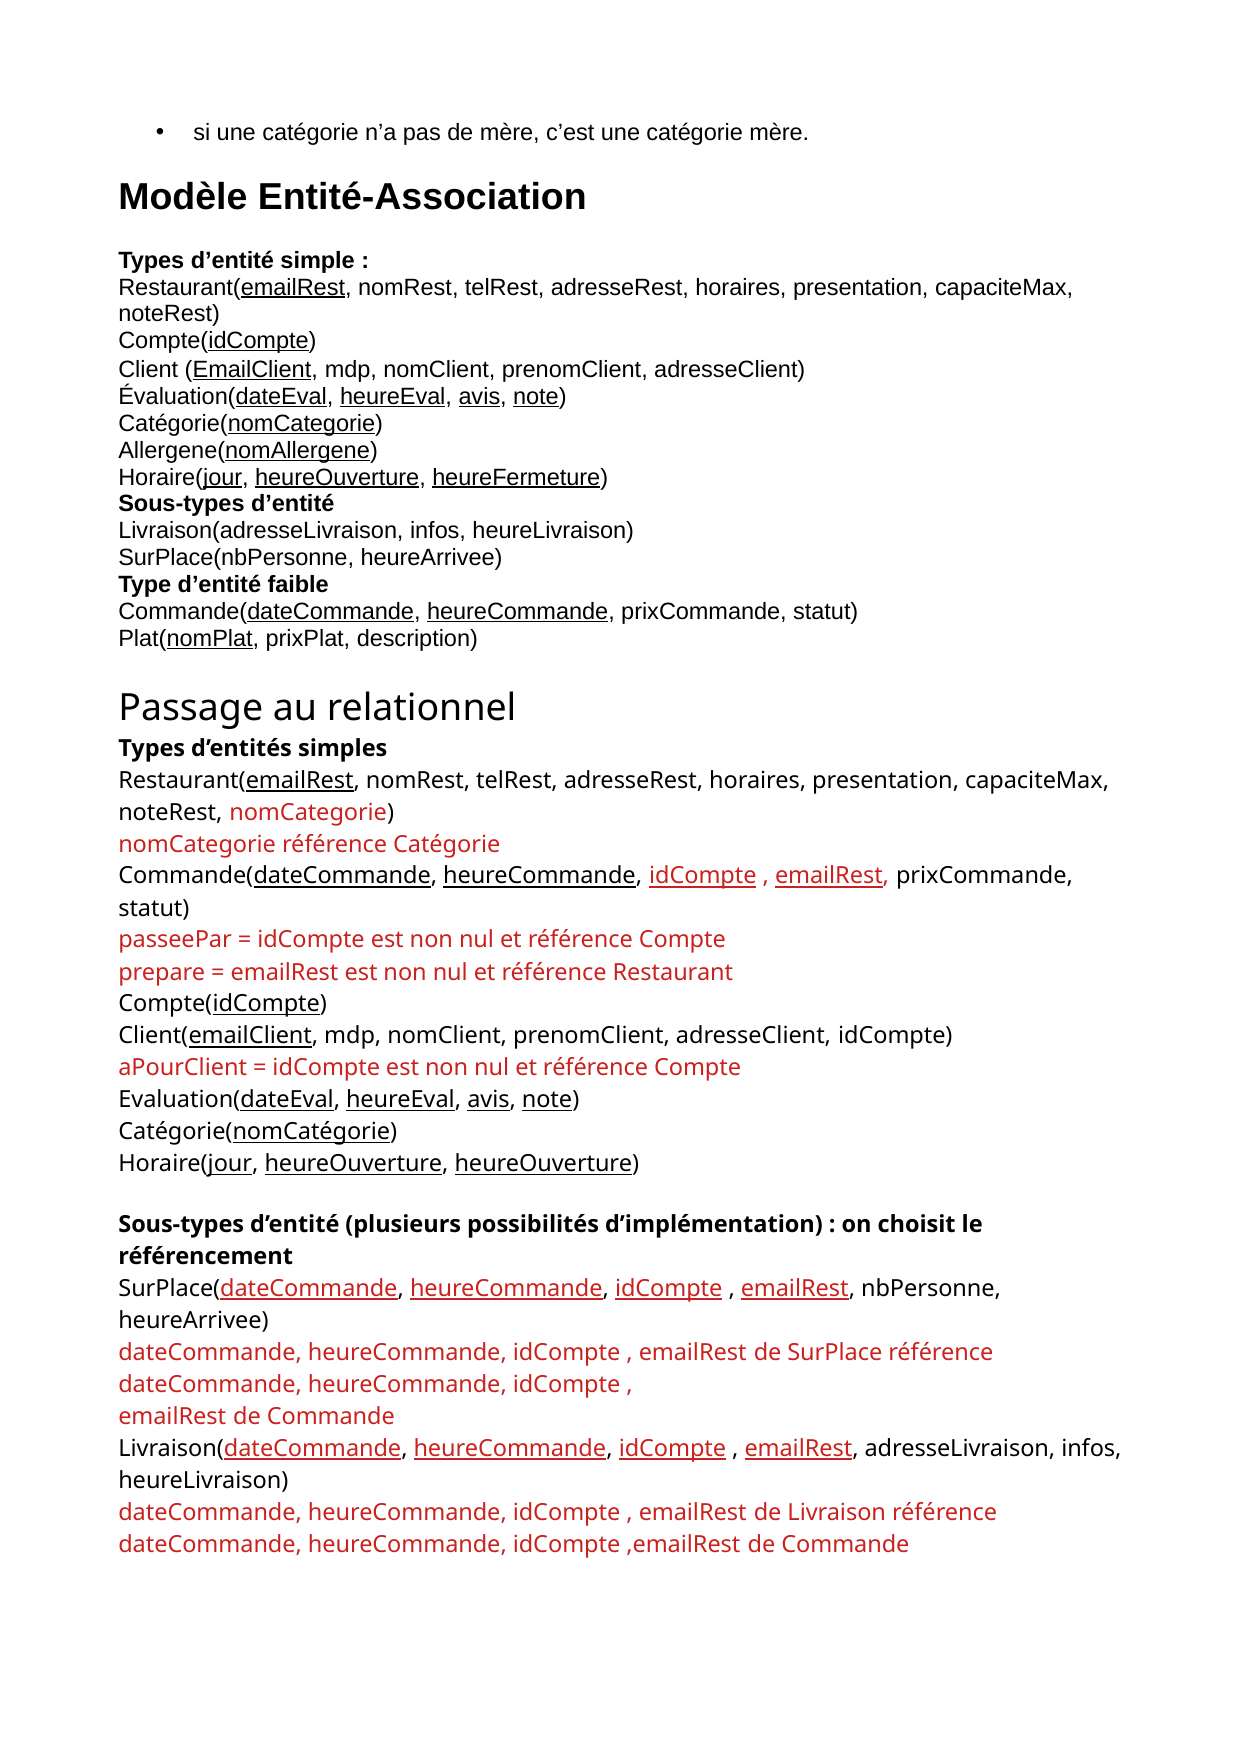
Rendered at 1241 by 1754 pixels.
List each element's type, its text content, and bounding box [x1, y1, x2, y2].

text Passage au relationnel Types d’entités simples Restaurant(emailRest, nomRest, telRest, adresseRest, horaires, presentation, capaciteMax, noteRest, nomCategorie) nomCategorie référence Catégorie Commande(dateCommande, heureCommande, idCompte , emailRest, prixCommande, statut) passeePar = idCompte est non nul et référence Compte prepare = emailRest est non nul et référence Restaurant Compte(idCompte) Client(emailClient, mdp, nomClient, prenomClient, adresseClient, idCompte) aPourClient = idCompte est non nul et référence Compte Evaluation(dateEval, heureEval, avis, note) Catégorie(nomCatégorie) Horaire(jour, heureOuverture, heureOuverture) [118, 680, 1122, 1207]
text Types d’entité simple : Restaurant(emailRest, nomRest, telRest, adresseRest, horaires, presentation, capaciteMax, noteRest) Compte(idCompte) Client (EmailClient, mdp, nomClient, prenomClient, adresseClient) Évaluation(dateEval, heureEval, avis, note) Catégorie(nomCategorie) Allergene(nomAllergene) Horaire(jour, heureOuverture, heureFermeture) Sous-types d’entité Livraison(adresseLivraison, infos, heureLivraison) SurPlace(nbPersonne, heureArrivee) Type d’entité faible Commande(dateCommande, heureCommande, prixCommande, statut) Plat(nomPlat, prixPlat, description) [118, 246, 1122, 651]
text Modèle Entité-Association [118, 174, 1122, 246]
text Sous-types d’entité (plusieurs possibilités d’implémentation) : on choisit le référencement SurPlace(dateCommande, heureCommande, idCompte , emailRest, nbPersonne, heureArrivee) dateCommande, heureCommande, idCompte , emailRest de SurPlace référence dateCommande, heureCommande, idCompte , emailRest de Commande Livraison(dateCommande, heureCommande, idCompte , emailRest, adresseLivraison, infos, heureLivraison) dateCommande, heureCommande, idCompte , emailRest de Livraison référence dateCommande, heureCommande, idCompte ,emailRest de Commande [118, 1207, 1122, 1588]
list si une catégorie n’a pas de mère, c’est une catégorie mère. [156, 118, 1122, 174]
